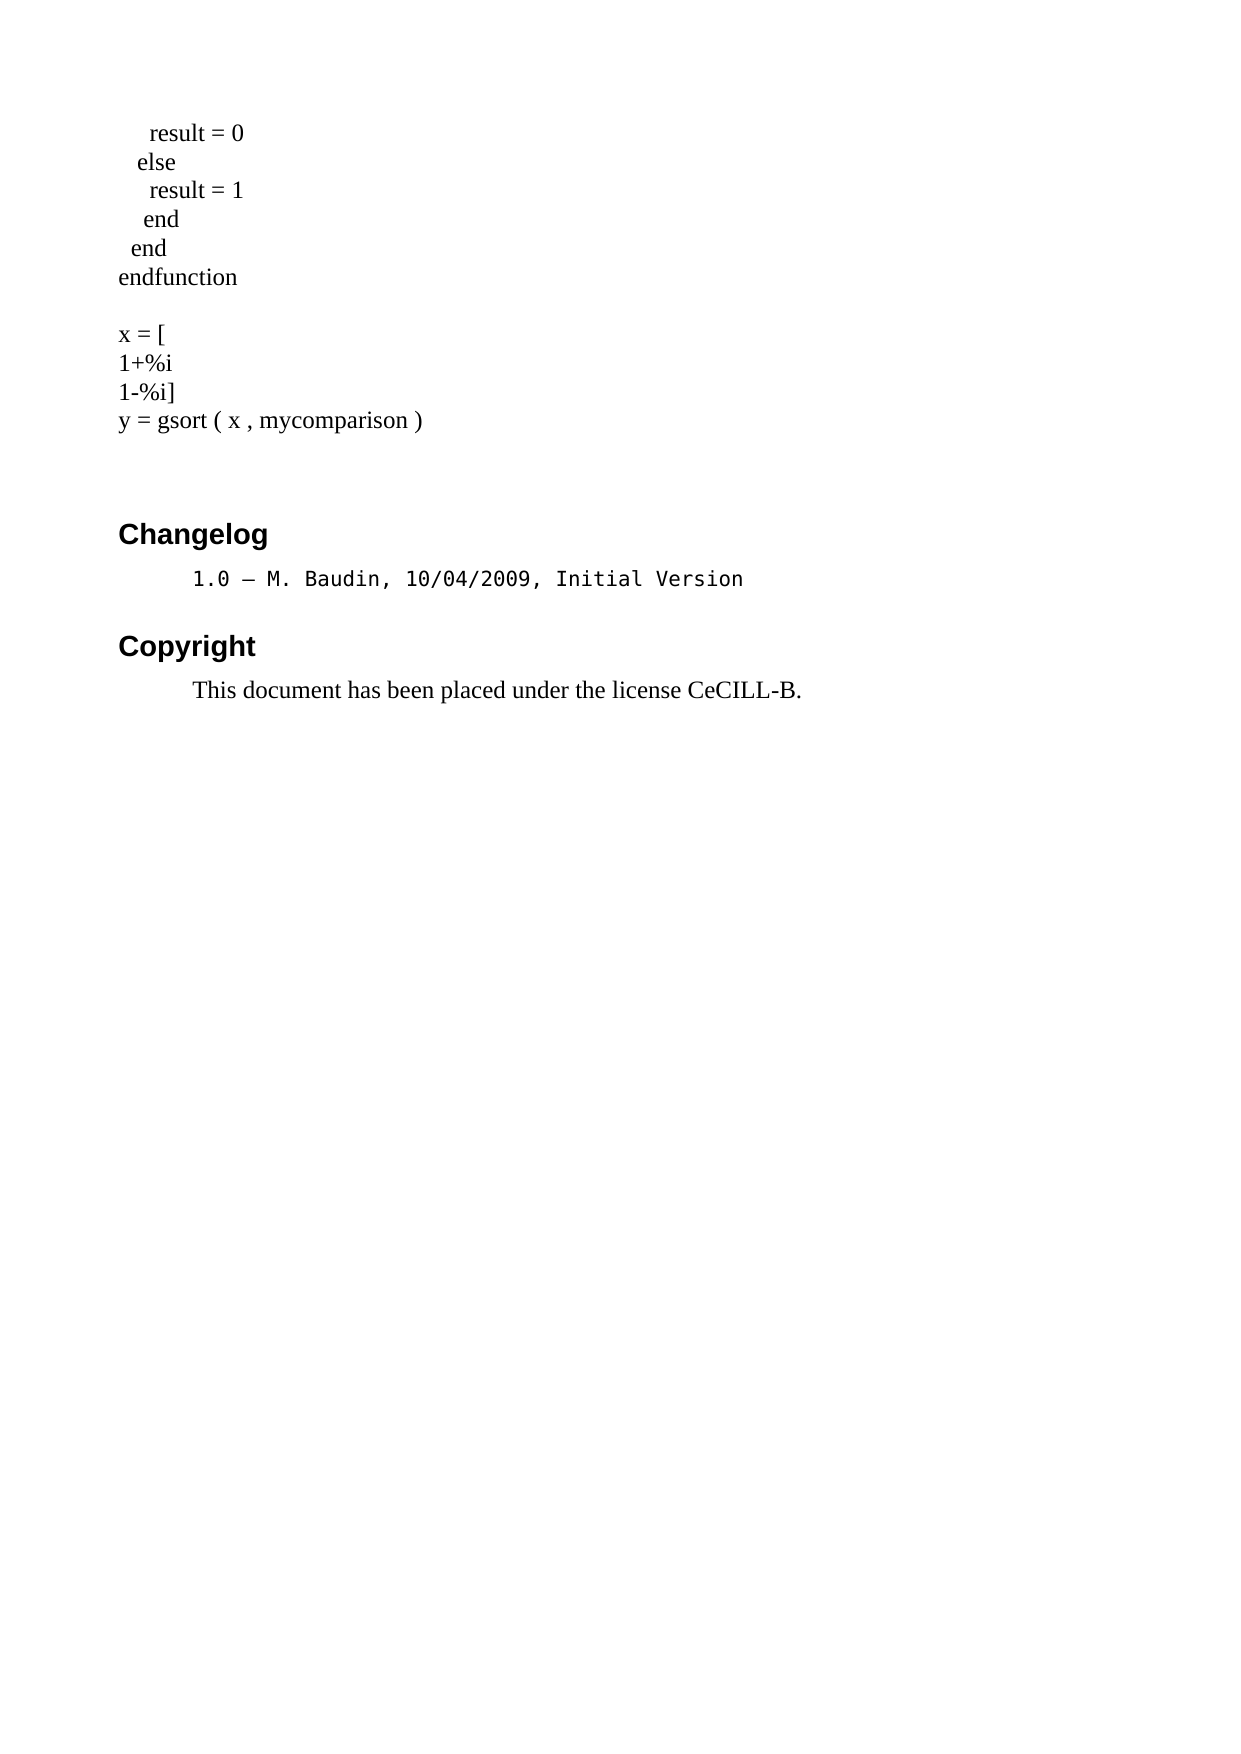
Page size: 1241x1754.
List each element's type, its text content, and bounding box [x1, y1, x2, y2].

text end [118, 204, 1122, 233]
text result = 0 [118, 118, 1122, 147]
text x = [ [118, 319, 1122, 348]
text endfunction [118, 262, 1122, 291]
text y = gsort ( x , mycomparison ) [118, 406, 1122, 434]
text This document has been placed under the license CeCILL-B. [118, 675, 1122, 704]
subtitle Changelog [118, 517, 1122, 550]
text else [118, 147, 1122, 176]
text 1.0 – M. Baudin, 10/04/2009, Initial Version [118, 563, 1122, 592]
text 1+%i [118, 348, 1122, 377]
subtitle Copyright [118, 629, 1122, 663]
text end [118, 233, 1122, 262]
text result = 1 [118, 176, 1122, 204]
text 1-%i] [118, 377, 1122, 406]
